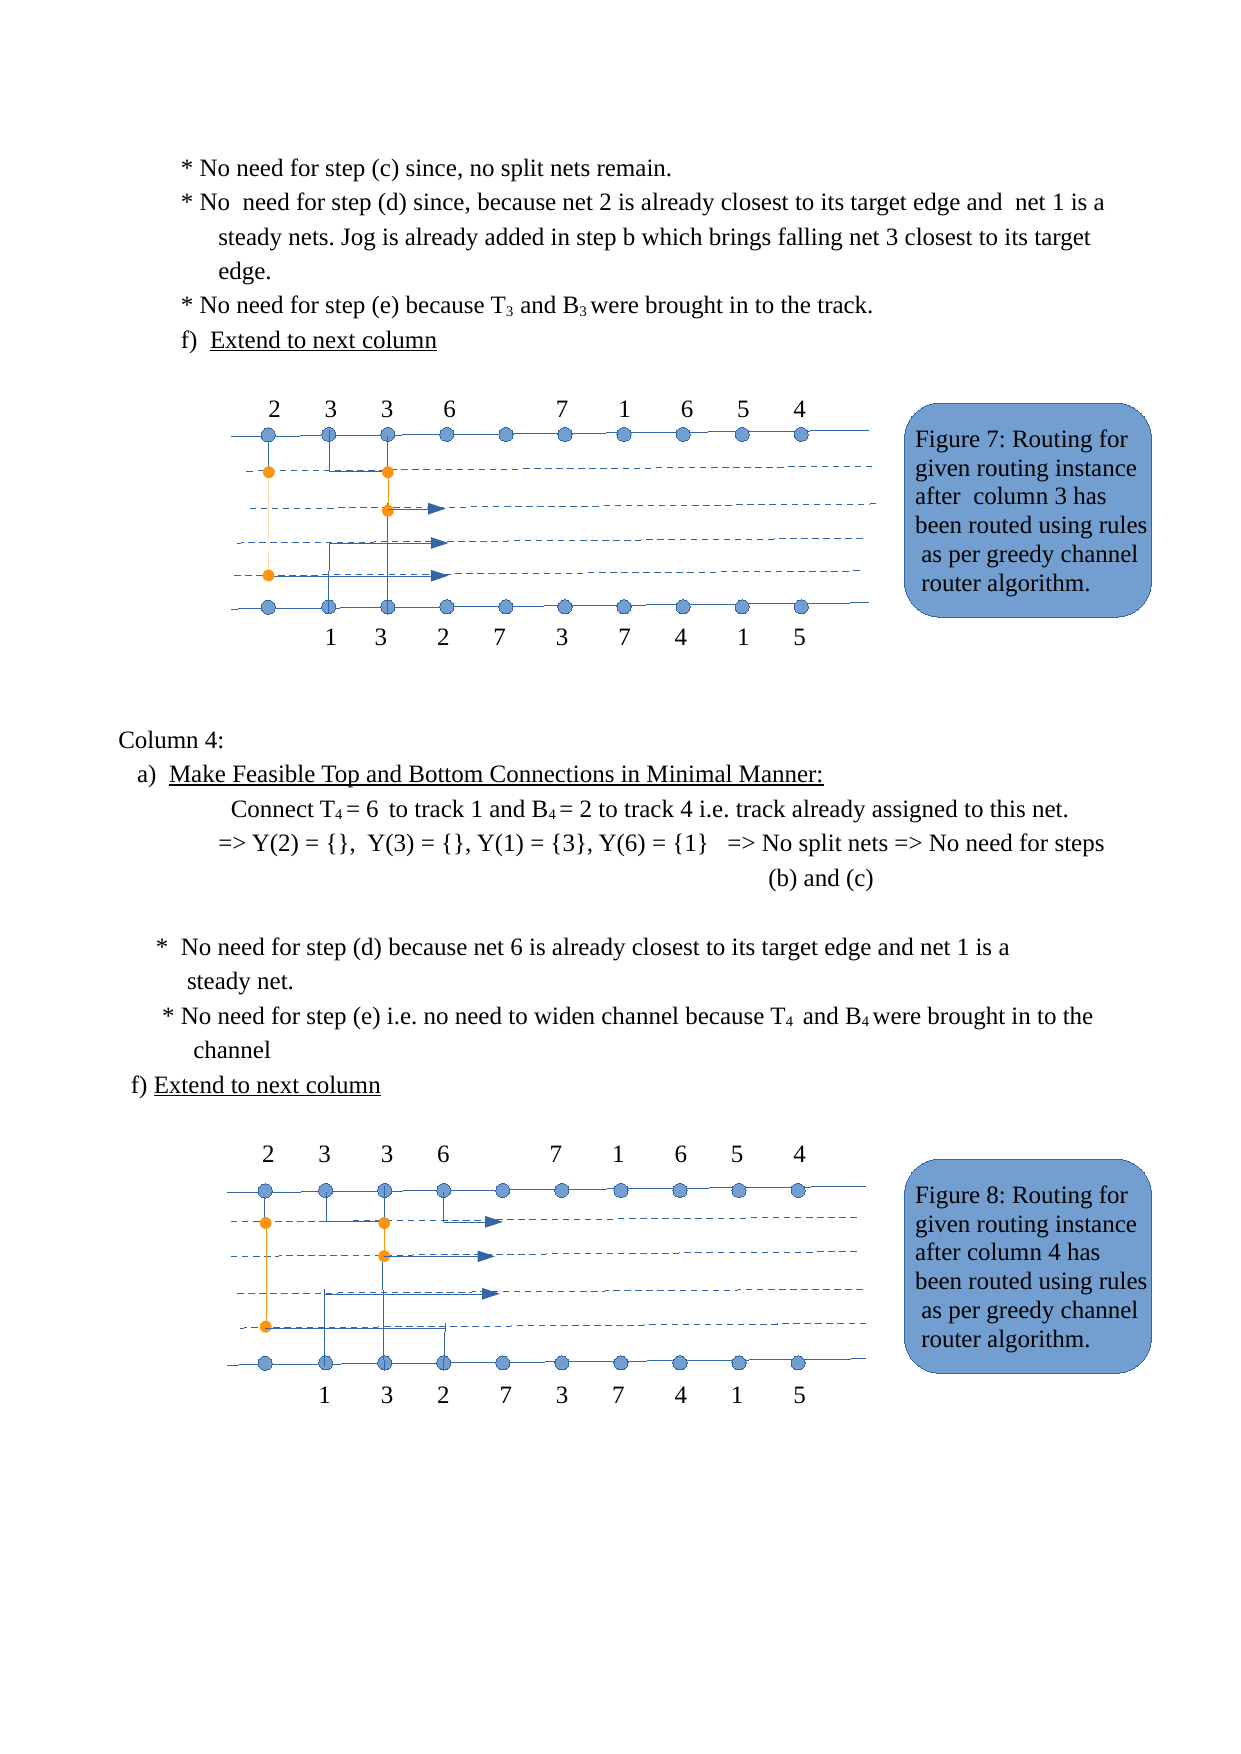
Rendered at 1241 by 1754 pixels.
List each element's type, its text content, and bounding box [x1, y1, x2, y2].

text (b) and (c) [118, 863, 1122, 892]
text steady net. [118, 966, 1122, 995]
text * No need for step (d) because net 6 is already closest to its target edge and net 1 is a [118, 932, 1122, 961]
text 1 3 2 7 3 7 4 1 5 [118, 1380, 1122, 1409]
text channel [118, 1035, 1122, 1064]
text steady nets. Jog is already added in step b which brings falling net 3 closest to its target [118, 222, 1122, 250]
text edge. [118, 256, 1122, 285]
text Connect T4 = 6 to track 1 and B4 = 2 to track 4 i.e. track already assigned to this net. [118, 794, 1122, 823]
text * No need for step (e) i.e. no need to widen channel because T4 and B4 were brought in to the [118, 1001, 1122, 1030]
text * No need for step (c) since, no split nets remain. [118, 153, 1122, 181]
text * No need for step (e) because T3 and B3 were brought in to the track. [118, 291, 1122, 319]
text f) Extend to next column [118, 325, 1122, 354]
text f) Extend to next column [118, 1070, 1122, 1099]
text => Y(2) = {}, Y(3) = {}, Y(1) = {3}, Y(6) = {1} => No split nets => No need for steps [118, 828, 1122, 857]
text Column 4: [118, 725, 1122, 754]
text a) Make Feasible Top and Bottom Connections in Minimal Manner: [118, 759, 1122, 788]
text * No need for step (d) since, because net 2 is already closest to its target edge and net 1 is a [118, 187, 1122, 216]
text 2 3 3 6 7 1 6 5 4 [118, 394, 1122, 423]
text 1 3 2 7 3 7 4 1 5 [118, 622, 1122, 650]
text 2 3 3 6 7 1 6 5 4 [118, 1139, 1122, 1168]
